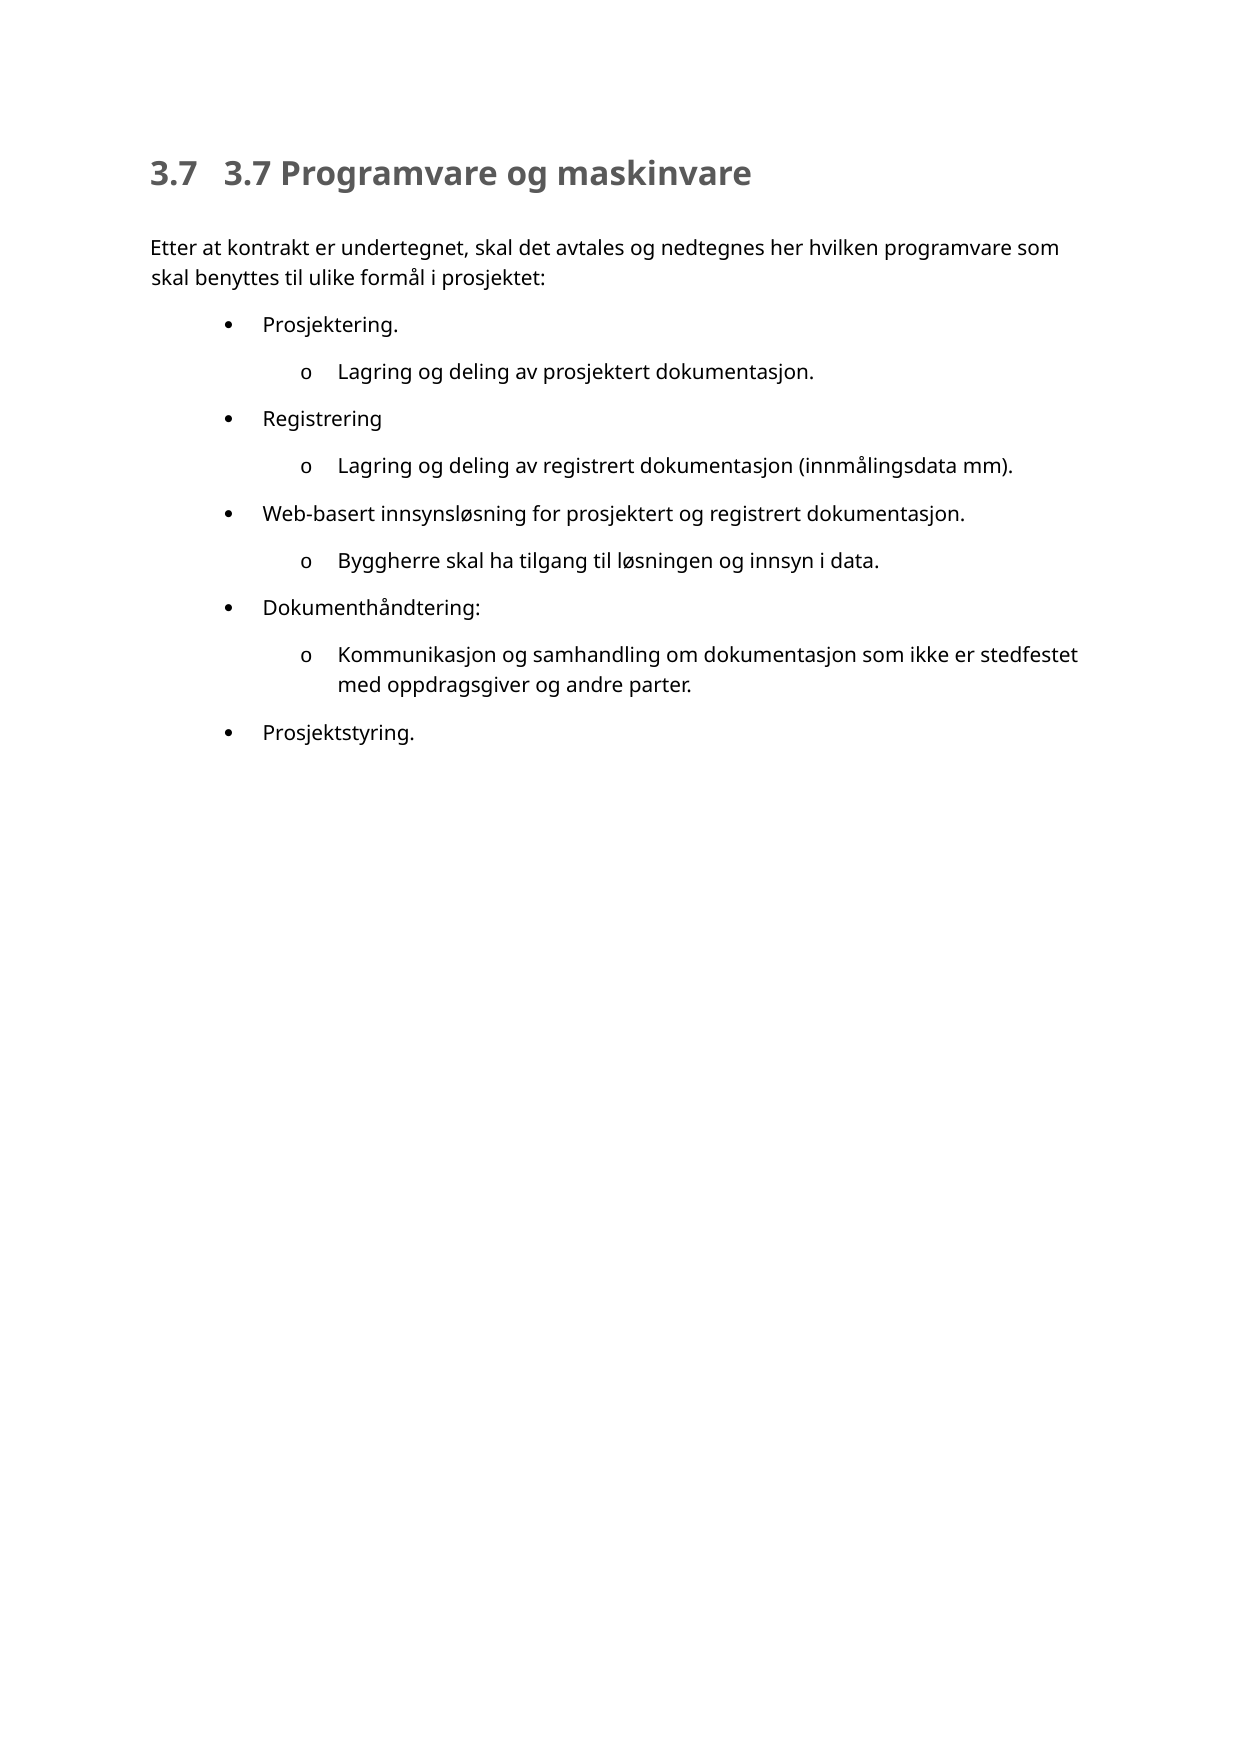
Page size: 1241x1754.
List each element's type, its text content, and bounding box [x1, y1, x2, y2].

list Prosjektering. [225, 310, 1090, 338]
subtitle 3.7 Programvare og maskinvare [150, 150, 1090, 195]
list Kommunikasjon og samhandling om dokumentasjon som ikke er stedfestet med oppdragsgiver og andre parter. [300, 640, 1090, 699]
list Lagring og deling av registrert dokumentasjon (innmålingsdata mm). [300, 451, 1090, 480]
list Byggherre skal ha tilgang til løsningen og innsyn i data. [300, 546, 1090, 574]
text Etter at kontrakt er undertegnet, skal det avtales og nedtegnes her hvilken programvare som skal benyttes til ulike formål i prosjektet: [150, 233, 1090, 291]
list Web-basert innsynsløsning for prosjektert og registrert dokumentasjon. [225, 499, 1090, 527]
list Dokumenthåndtering: [225, 593, 1090, 621]
list Registrering [225, 404, 1090, 433]
list Prosjektstyring. [225, 718, 1090, 746]
list Lagring og deling av prosjektert dokumentasjon. [300, 357, 1090, 386]
